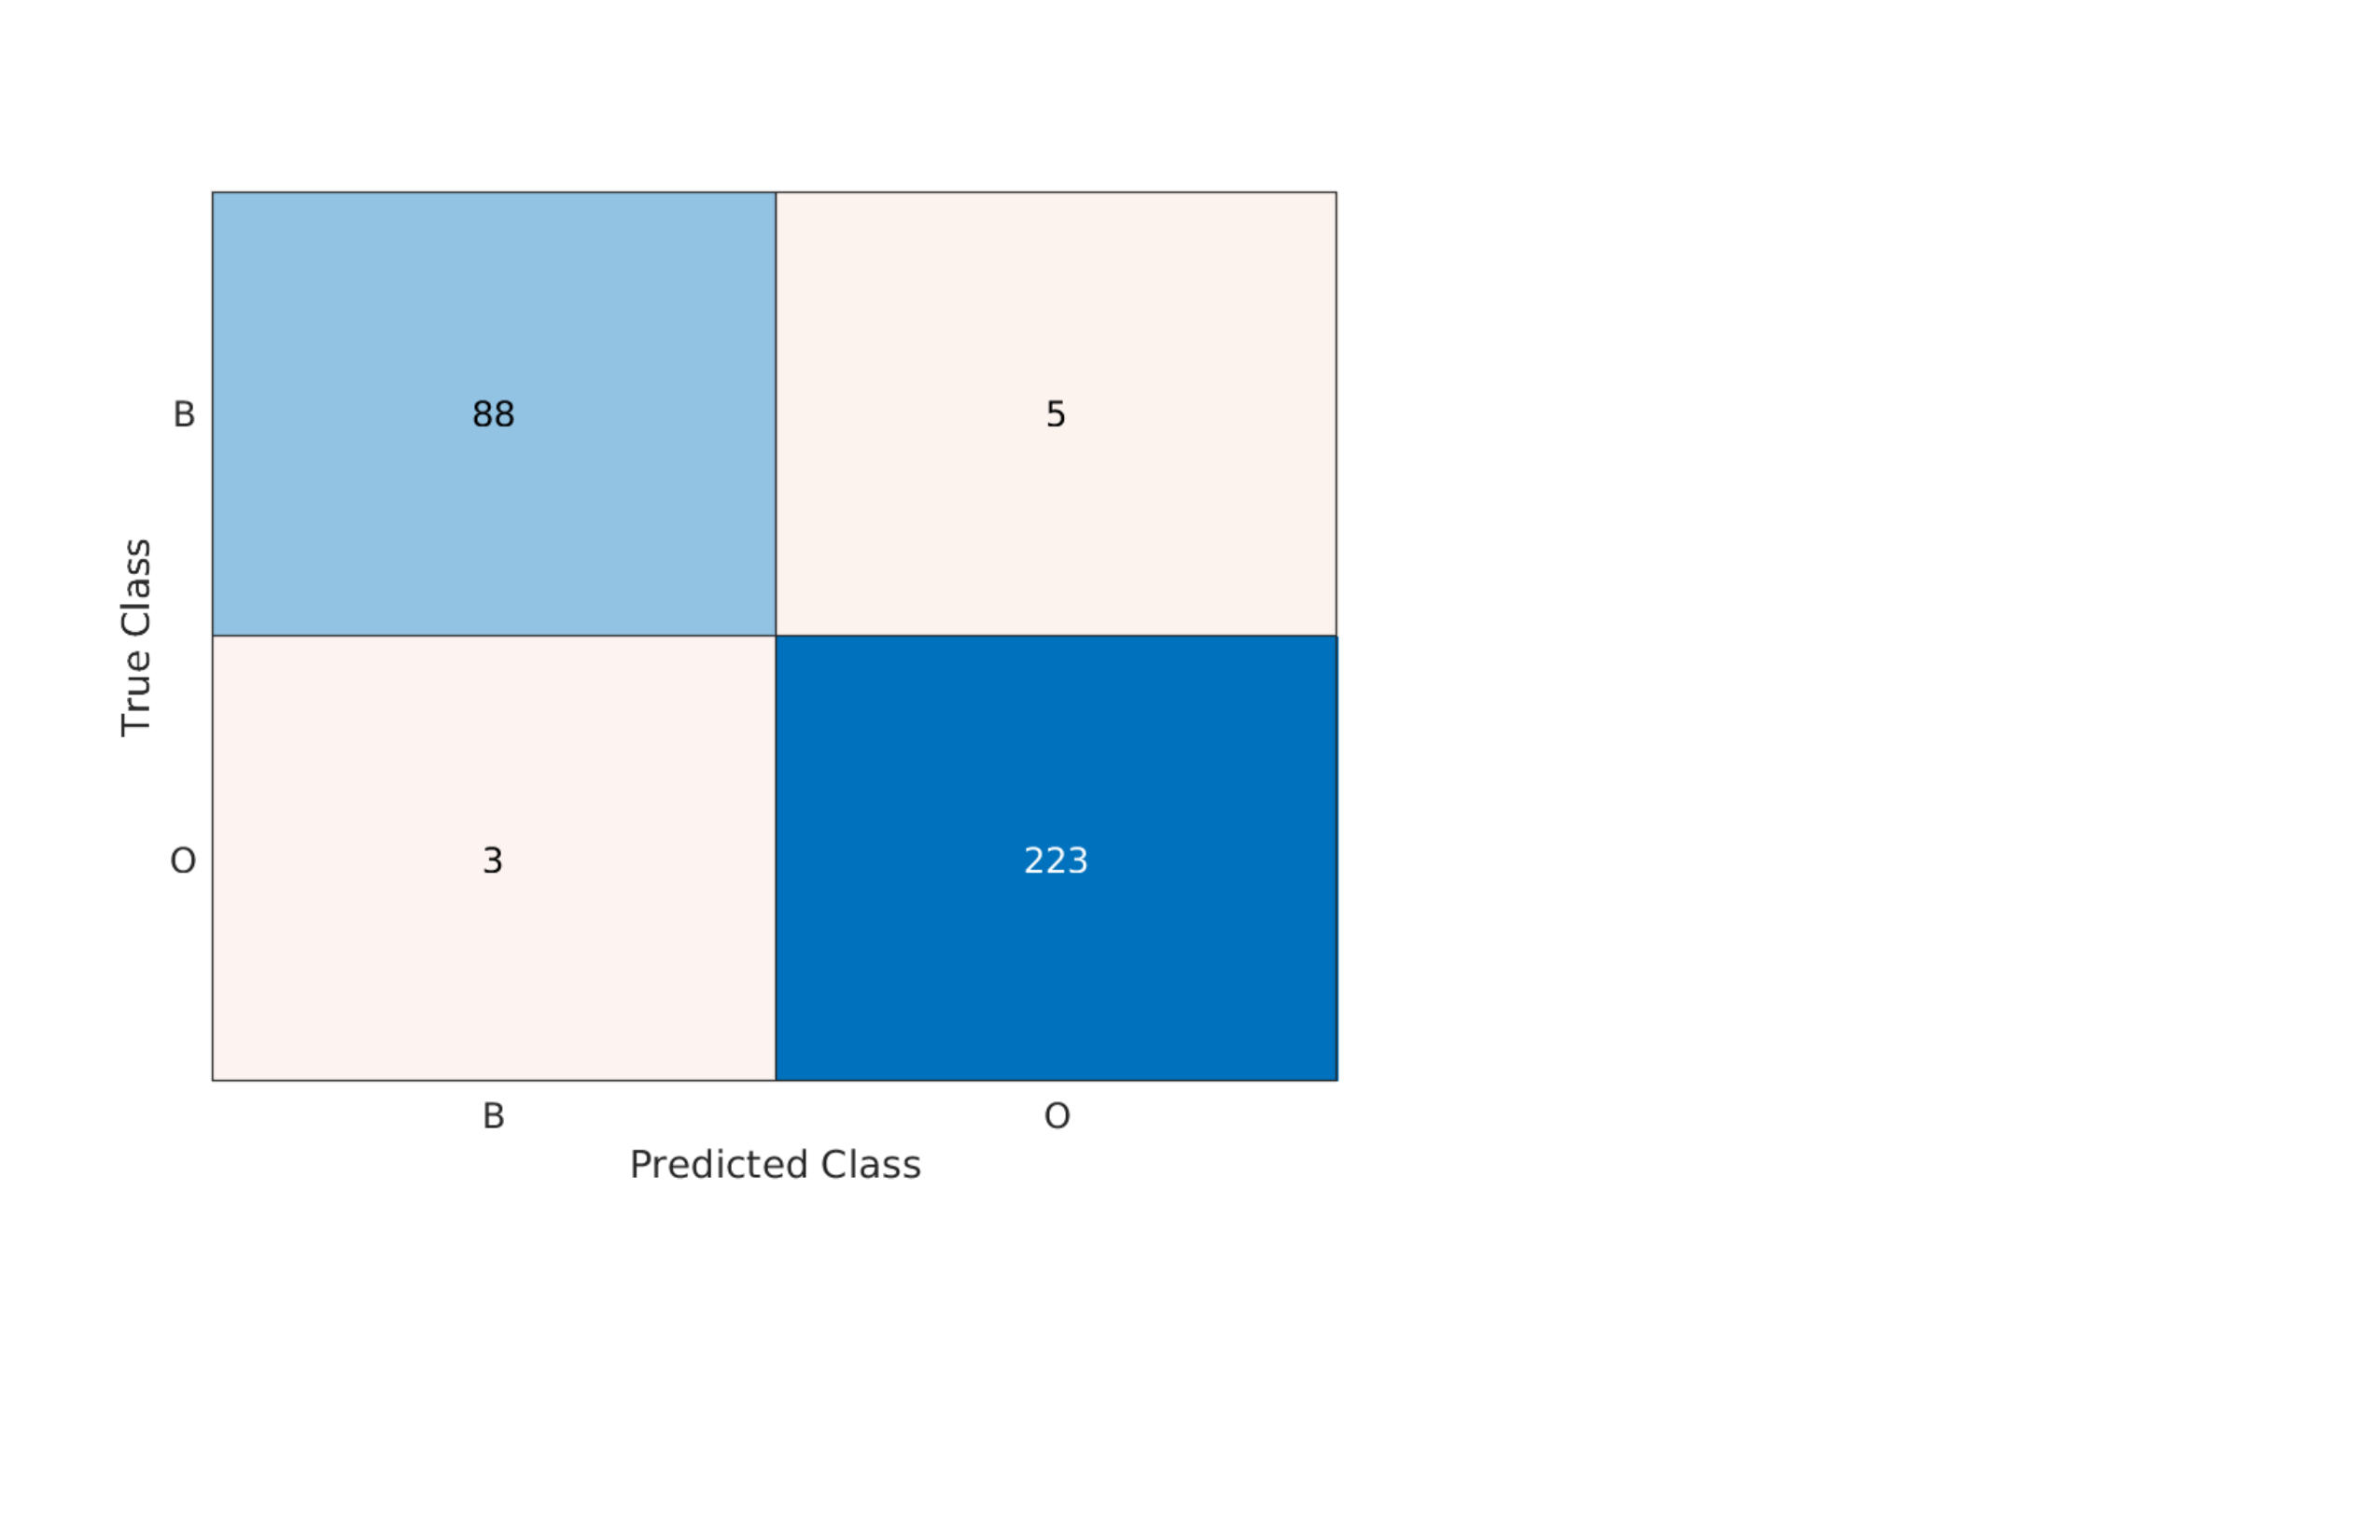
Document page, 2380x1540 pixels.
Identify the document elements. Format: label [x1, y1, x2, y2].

picture [22, 110, 1477, 1201]
